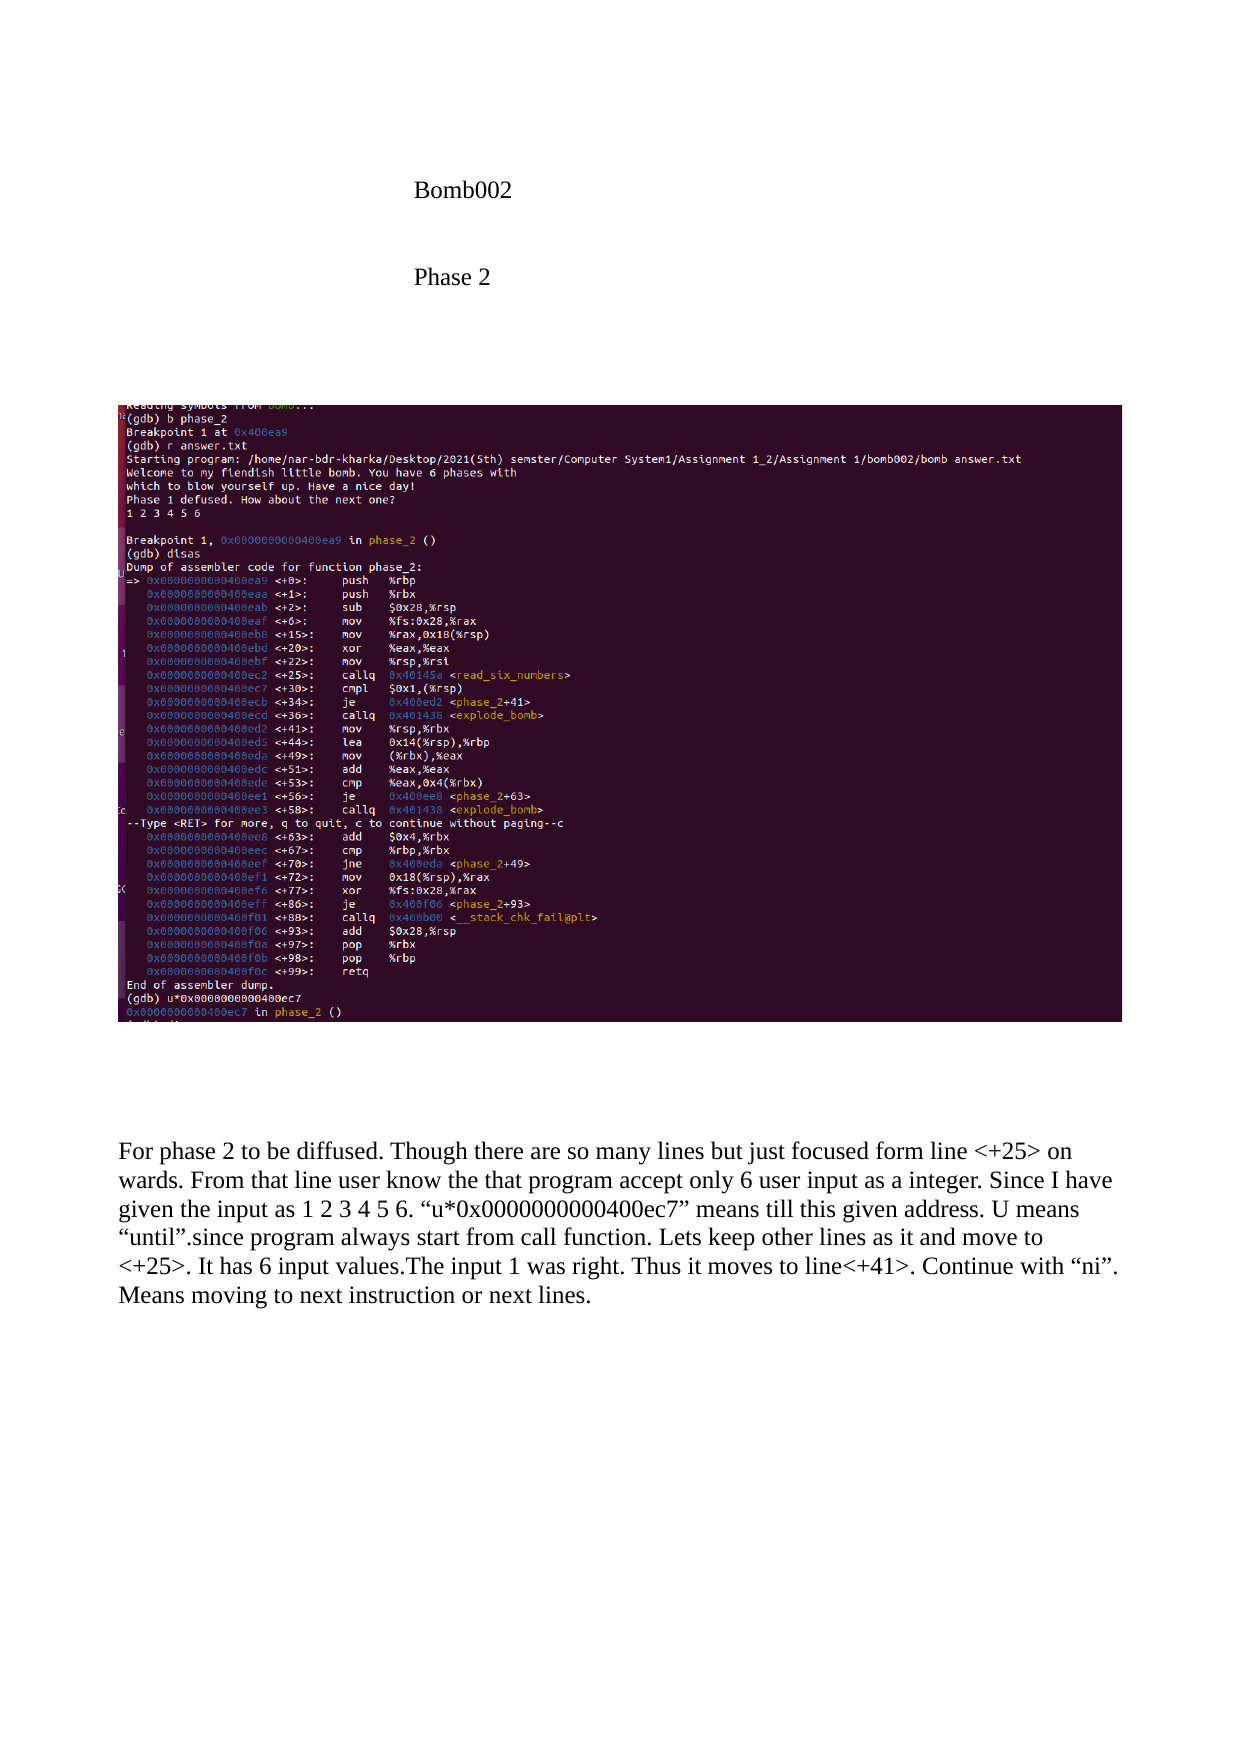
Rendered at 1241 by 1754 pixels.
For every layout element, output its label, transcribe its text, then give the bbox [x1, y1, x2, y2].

text Bomb002 [118, 176, 1122, 204]
picture [118, 405, 1123, 1022]
text Phase 2 [118, 262, 1122, 291]
text For phase 2 to be diffused. Though there are so many lines but just focused form line <+25> on wards. From that line user know the that program accept only 6 user input as a integer. Since I have given the input as 1 2 3 4 5 6. “u*0x0000000000400ec7” means till this given address. U means “until”.since program always start from call function. Lets keep other lines as it and move to <+25>. It has 6 input values.The input 1 was right. Thus it moves to line<+41>. Continue with “ni”. Means moving to next instruction or next lines. [118, 1136, 1122, 1309]
